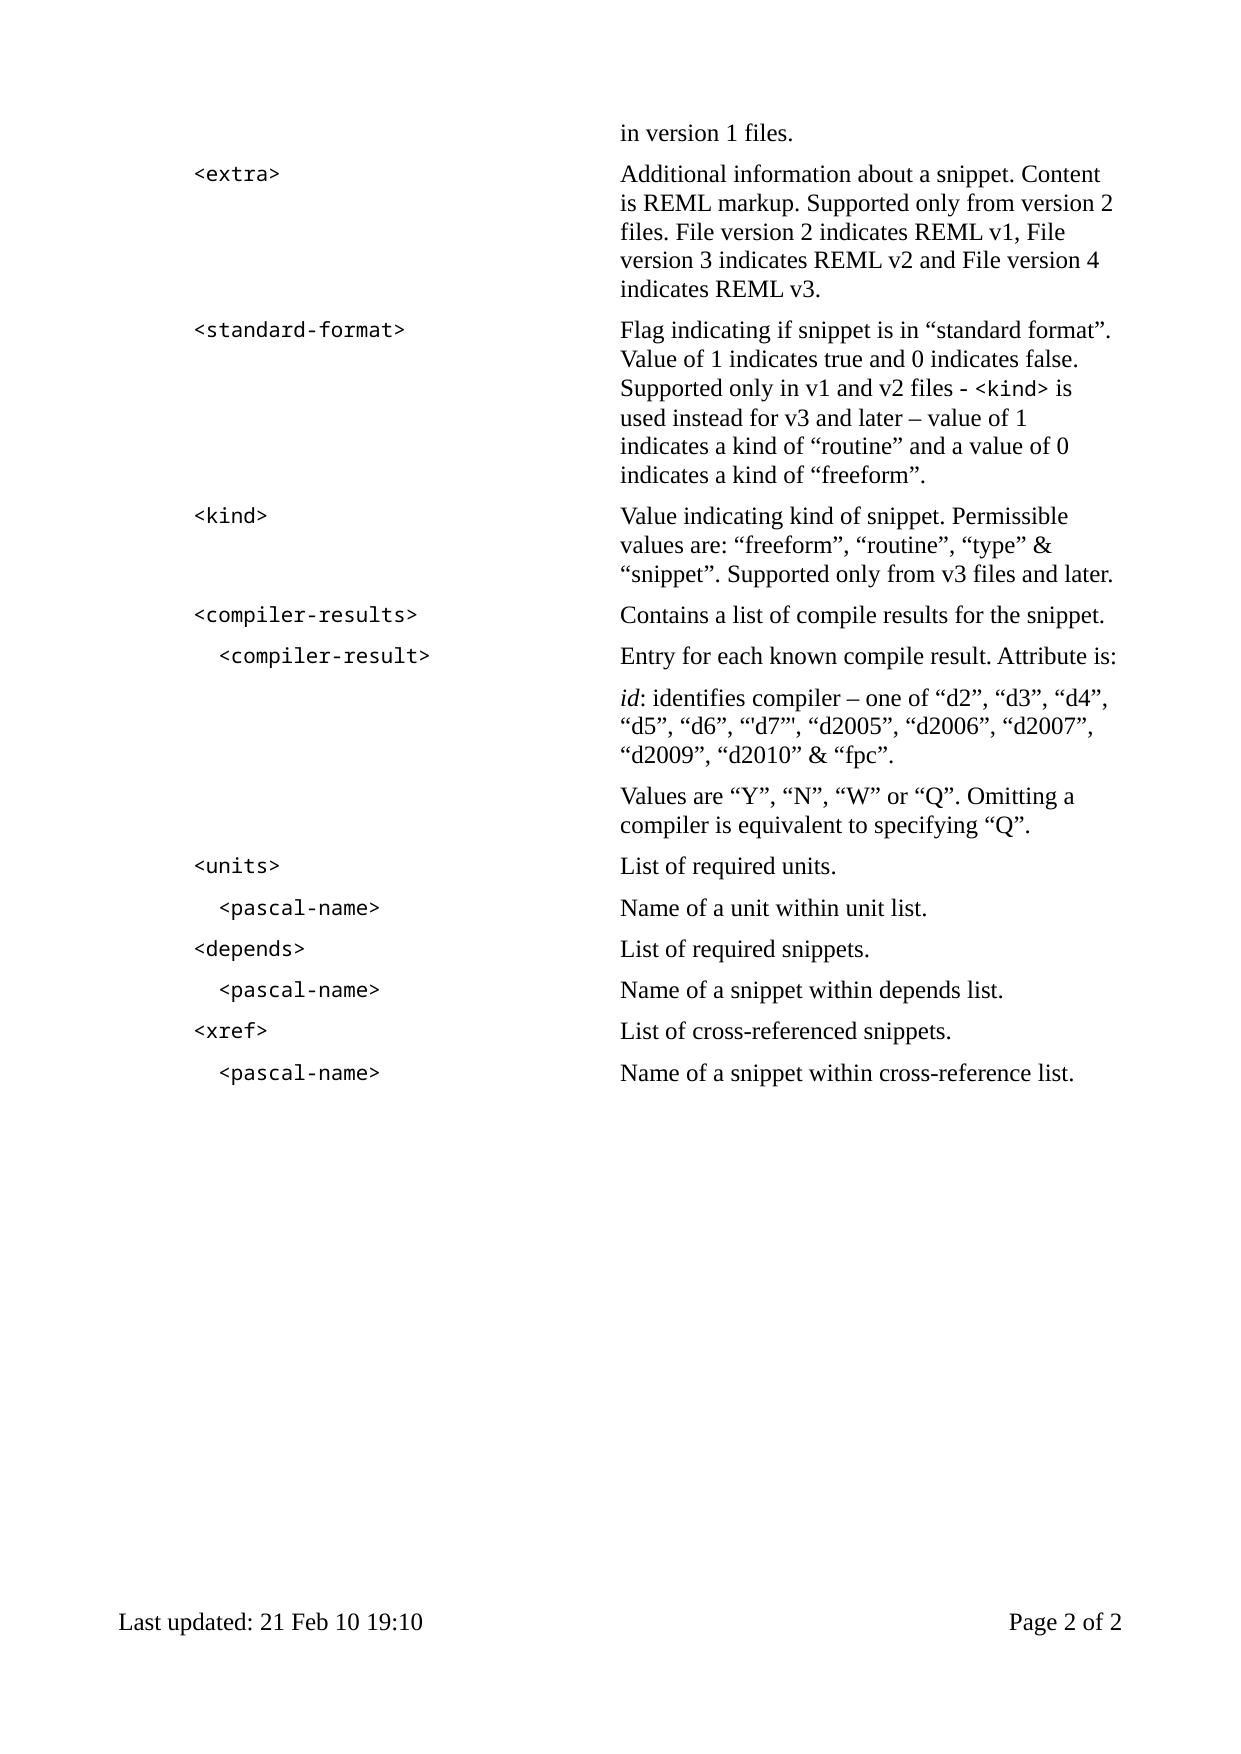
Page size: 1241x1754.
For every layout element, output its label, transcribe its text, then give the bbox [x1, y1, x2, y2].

table_cell List of required units. [620, 851, 1122, 893]
table_cell Name of a snippet within cross-reference list. [620, 1058, 1122, 1099]
table_cell <units> [118, 851, 620, 893]
table_cell <depends> [118, 934, 620, 975]
table_cell Value indicating kind of snippet. Permissible values are: “freeform”, “routine”, “type” & “snippet”. Supported only from v3 files and later. [620, 501, 1122, 600]
table_cell Contains a list of compile results for the snippet. [620, 600, 1122, 641]
table_cell in version 1 files. [620, 118, 1122, 159]
table_cell <kind> [118, 501, 620, 600]
table_cell Entry for each known compile result. Attribute is: id: identifies compiler – one of “d2”, “d3”, “d4”, “d5”, “d6”, “'d7”', “d2005”, “d2006”, “d2007”, “d2009”, “d2010” & “fpc”. Values are “Y”, “N”, “W” or “Q”. Omitting a compiler is equivalent to specifying “Q”. [620, 641, 1122, 851]
table_cell <extra> [118, 159, 620, 316]
table_cell Name of a unit within unit list. [620, 893, 1122, 934]
table_cell <xref> [118, 1016, 620, 1058]
table_cell <pascal-name> [118, 975, 620, 1016]
table_cell <pascal-name> [118, 893, 620, 934]
table_cell <compiler-result> [118, 641, 620, 851]
table_cell <compiler-results> [118, 600, 620, 641]
table_cell List of required snippets. [620, 934, 1122, 975]
table_cell Additional information about a snippet. Content is REML markup. Supported only from version 2 files. File version 2 indicates REML v1, File version 3 indicates REML v2 and File version 4 indicates REML v3. [620, 159, 1122, 316]
table_cell List of cross-referenced snippets. [620, 1016, 1122, 1058]
table_cell [118, 118, 620, 159]
table_cell Flag indicating if snippet is in “standard format”. Value of 1 indicates true and 0 indicates false. Supported only in v1 and v2 files - <kind> is used instead for v3 and later – value of 1 indicates a kind of “routine” and a value of 0 indicates a kind of “freeform”. [620, 316, 1122, 501]
table_cell Name of a snippet within depends list. [620, 975, 1122, 1016]
table_cell <standard-format> [118, 316, 620, 501]
table_cell <pascal-name> [118, 1058, 620, 1099]
